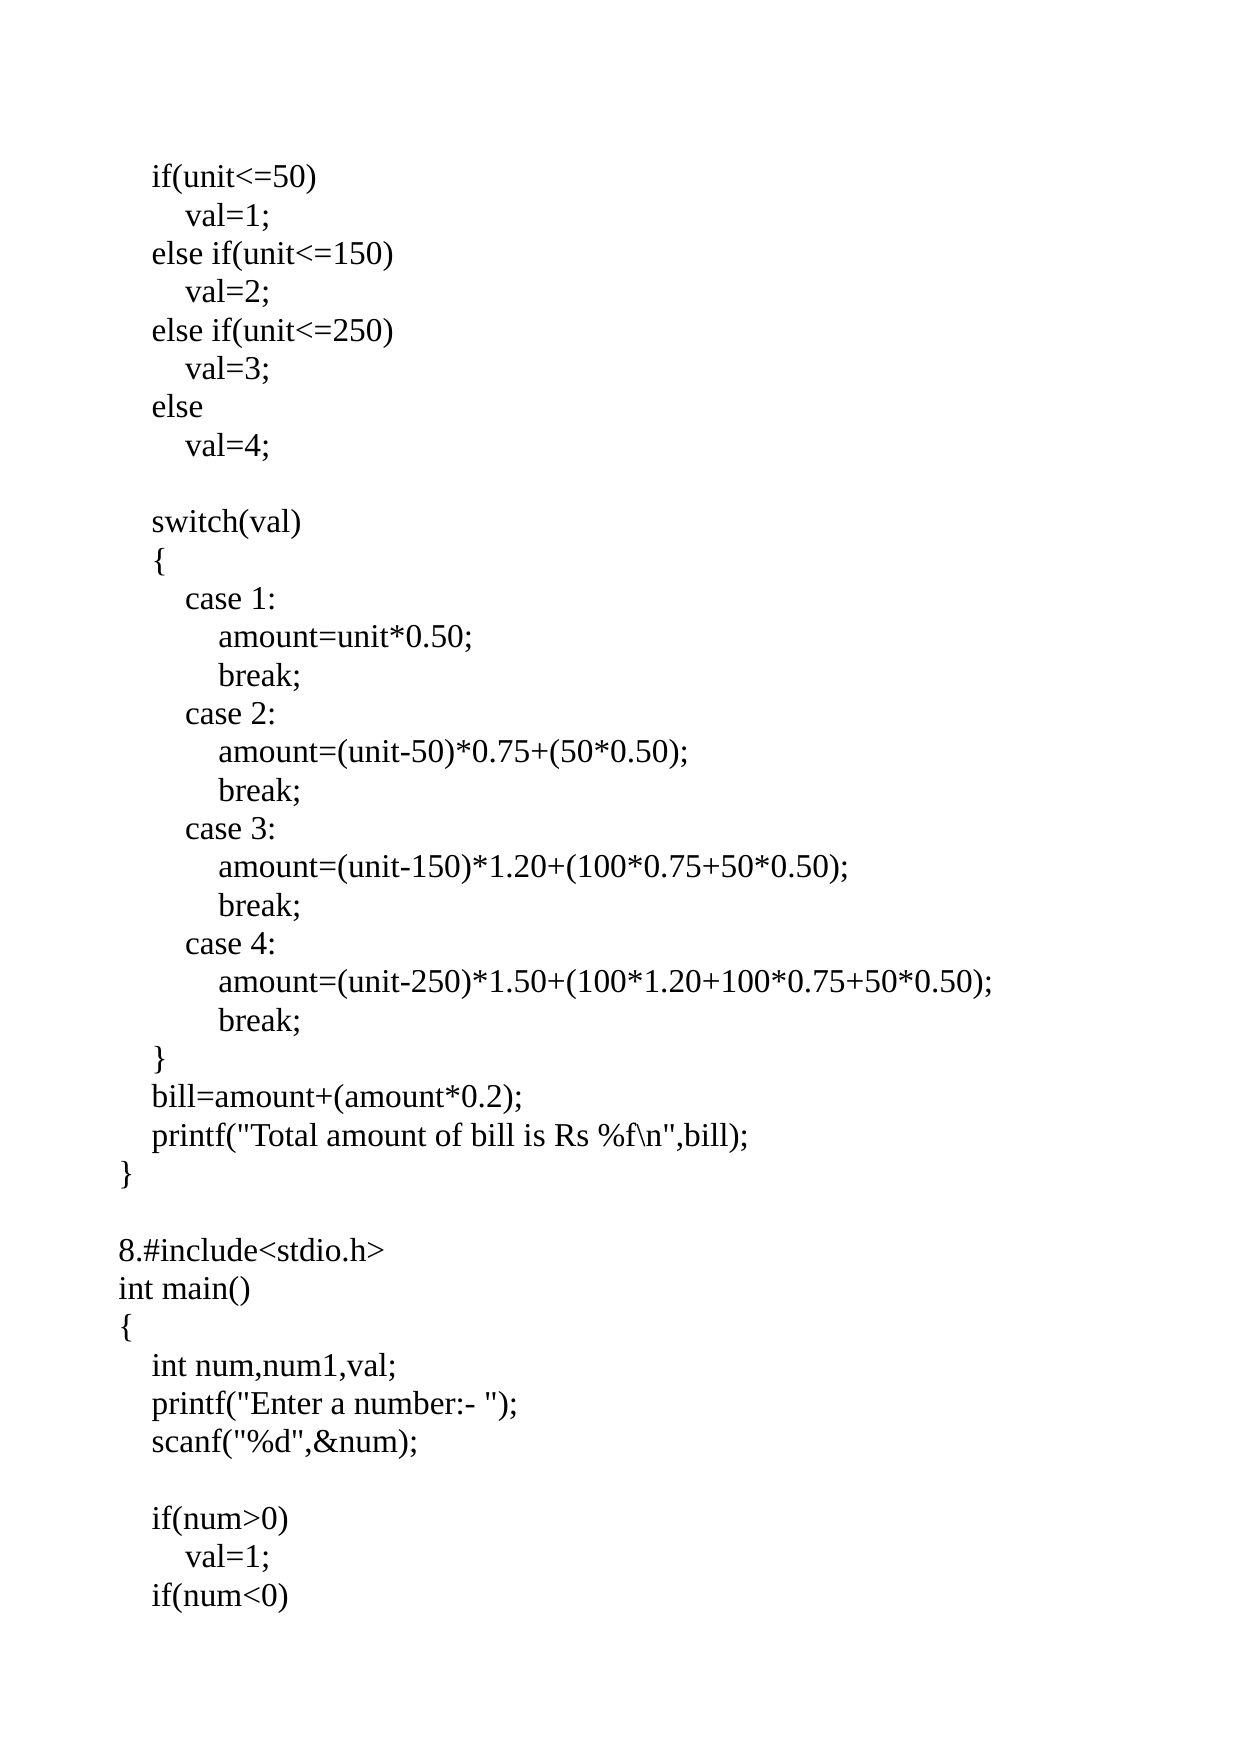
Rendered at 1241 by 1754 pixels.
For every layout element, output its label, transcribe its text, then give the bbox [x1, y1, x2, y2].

text amount=unit*0.50; [118, 616, 1122, 655]
text if(num>0) [118, 1498, 1122, 1536]
text case 3: [118, 808, 1122, 846]
text case 1: [118, 578, 1122, 616]
text { [118, 540, 1122, 578]
text else if(unit<=150) [118, 233, 1122, 271]
text } [118, 1153, 1122, 1191]
text amount=(unit-50)*0.75+(50*0.50); [118, 731, 1122, 770]
text int num,num1,val; [118, 1345, 1122, 1383]
text switch(val) [118, 501, 1122, 540]
text printf("Enter a number:- "); [118, 1383, 1122, 1421]
text if(unit<=50) [118, 156, 1122, 195]
text val=4; [118, 425, 1122, 463]
text if(num<0) [118, 1575, 1122, 1613]
text int main() [118, 1268, 1122, 1306]
text val=3; [118, 348, 1122, 386]
text printf("Total amount of bill is Rs %f\n",bill); [118, 1115, 1122, 1153]
text } [118, 1038, 1122, 1076]
text amount=(unit-150)*1.20+(100*0.75+50*0.50); [118, 846, 1122, 885]
text val=1; [118, 1536, 1122, 1575]
text scanf("%d",&num); [118, 1421, 1122, 1460]
text else [118, 386, 1122, 425]
text case 4: [118, 923, 1122, 961]
text break; [118, 770, 1122, 808]
text val=2; [118, 271, 1122, 310]
text amount=(unit-250)*1.50+(100*1.20+100*0.75+50*0.50); [118, 961, 1122, 1000]
text break; [118, 1000, 1122, 1038]
text case 2: [118, 693, 1122, 731]
text 8.#include<stdio.h> [118, 1230, 1122, 1268]
text else if(unit<=250) [118, 310, 1122, 348]
text { [118, 1306, 1122, 1345]
text break; [118, 655, 1122, 693]
text break; [118, 885, 1122, 923]
text val=1; [118, 195, 1122, 233]
text bill=amount+(amount*0.2); [118, 1076, 1122, 1115]
